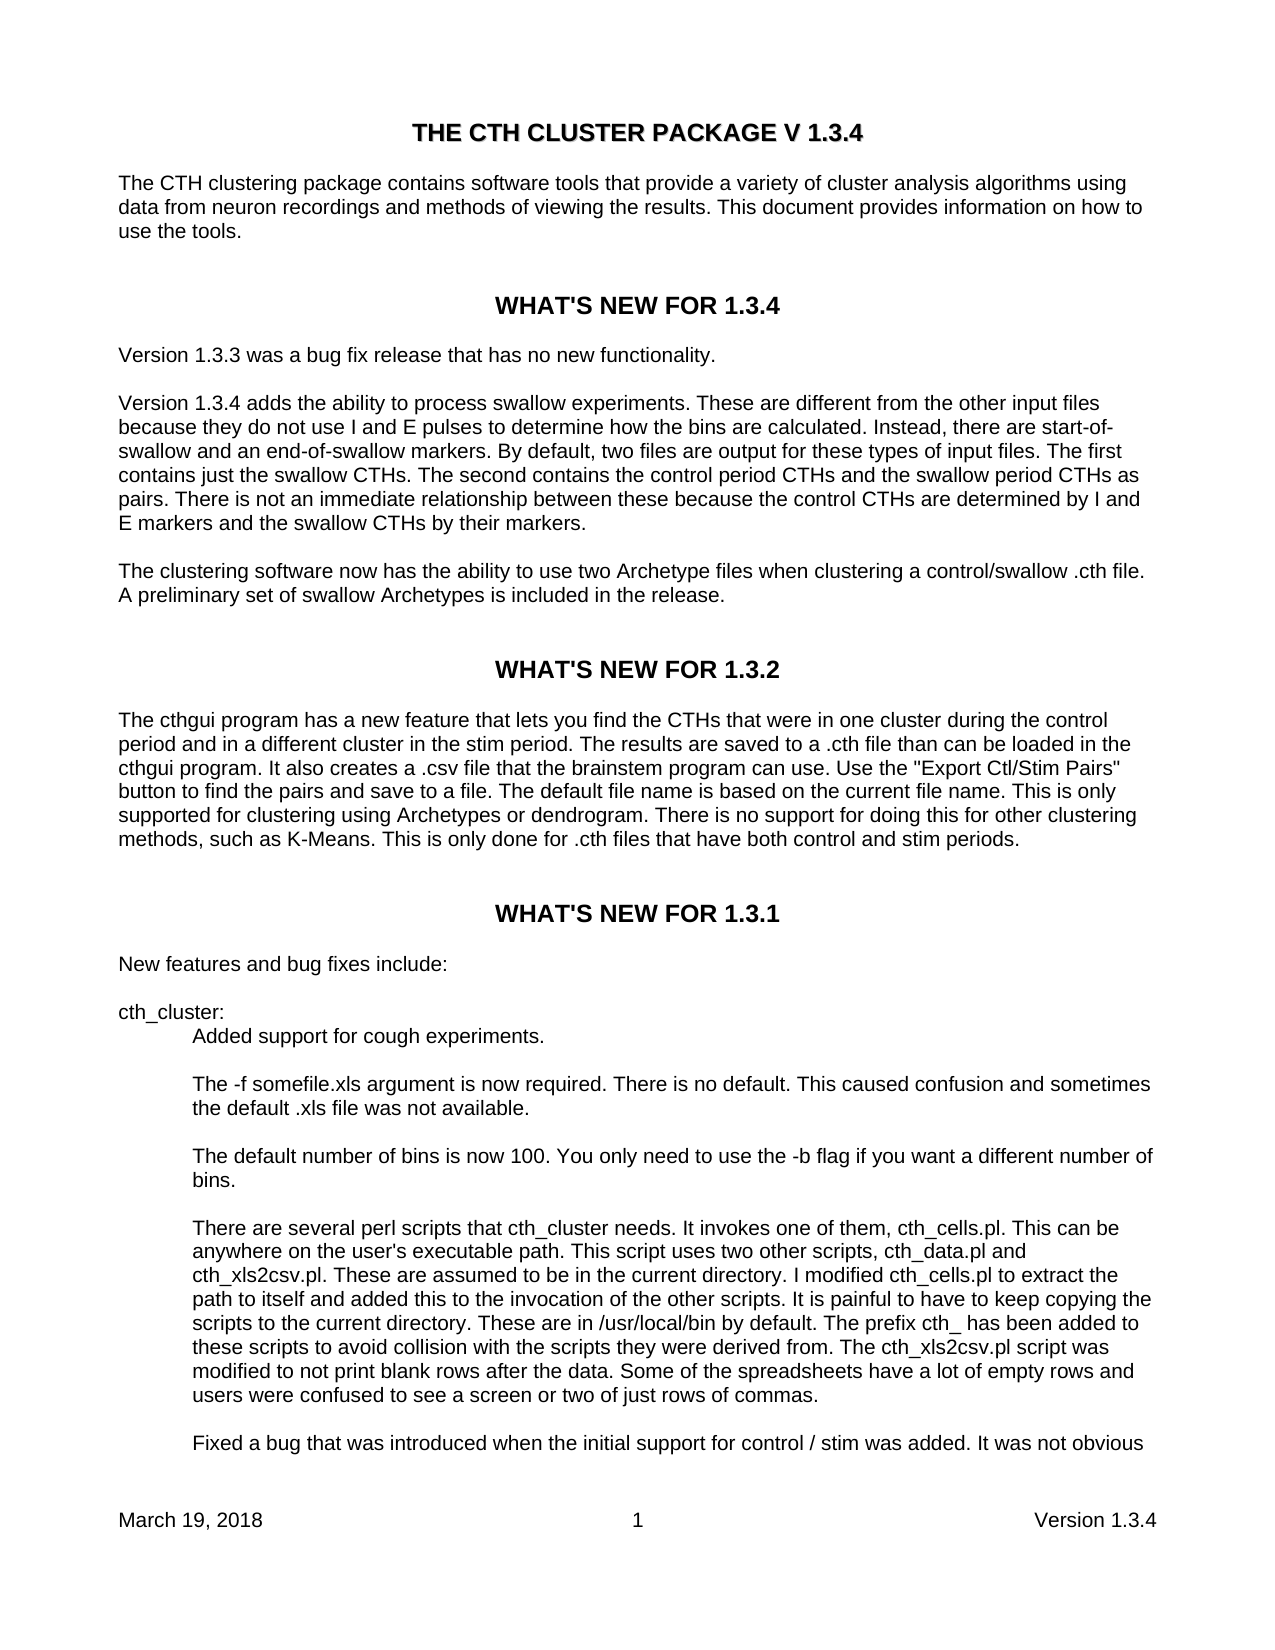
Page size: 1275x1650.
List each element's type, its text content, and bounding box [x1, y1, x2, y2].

text The clustering software now has the ability to use two Archetype files when clustering a control/swallow .cth file. A preliminary set of swallow Archetypes is included in the release. [118, 559, 1157, 607]
text There are several perl scripts that cth_cluster needs. It invokes one of them, cth_cells.pl. This can be anywhere on the user's executable path. This script uses two other scripts, cth_data.pl and cth_xls2csv.pl. These are assumed to be in the current directory. I modified cth_cells.pl to extract the path to itself and added this to the invocation of the other scripts. It is painful to have to keep copying the scripts to the current directory. These are in /usr/local/bin by default. The prefix cth_ has been added to these scripts to avoid collision with the scripts they were derived from. The cth_xls2csv.pl script was modified to not print blank rows after the data. Some of the spreadsheets have a lot of empty rows and users were confused to see a screen or two of just rows of commas. [192, 1215, 1157, 1407]
text The cthgui program has a new feature that lets you find the CTHs that were in one cluster during the control period and in a different cluster in the stim period. The results are saved to a .cth file than can be loaded in the cthgui program. It also creates a .csv file that the brainstem program can use. Use the "Export Ctl/Stim Pairs" button to find the pairs and save to a file. The default file name is based on the current file name. This is only supported for clustering using Archetypes or dendrogram. There is no support for doing this for other clustering methods, such as K-Means. This is only done for .cth files that have both control and stim periods. [118, 707, 1157, 851]
text The CTH clustering package contains software tools that provide a variety of cluster analysis algorithms using data from neuron recordings and methods of viewing the results. This document provides information on how to use the tools. [118, 171, 1157, 243]
text WHAT'S NEW FOR 1.3.1 [118, 899, 1157, 928]
text Version 1.3.3 was a bug fix release that has no new functionality. [118, 343, 1157, 367]
text The -f somefile.xls argument is now required. There is no default. This caused confusion and sometimes the default .xls file was not available. [192, 1072, 1157, 1119]
text WHAT'S NEW FOR 1.3.4 [118, 291, 1157, 319]
text THE CTH CLUSTER PACKAGE V 1.3.4 [118, 118, 1157, 147]
text cth_cluster: [118, 1000, 1157, 1024]
text New features and bug fixes include: [118, 952, 1157, 976]
text Fixed a bug that was introduced when the initial support for control / stim was added. It was not obvious [192, 1431, 1157, 1455]
text WHAT'S NEW FOR 1.3.2 [118, 655, 1157, 683]
text Version 1.3.4 adds the ability to process swallow experiments. These are different from the other input files because they do not use I and E pulses to determine how the bins are calculated. Instead, there are start-of-swallow and an end-of-swallow markers. By default, two files are output for these types of input files. The first contains just the swallow CTHs. The second contains the control period CTHs and the swallow period CTHs as pairs. There is not an immediate relationship between these because the control CTHs are determined by I and E markers and the swallow CTHs by their markers. [118, 391, 1157, 535]
text Added support for cough experiments. [192, 1024, 1157, 1048]
text The default number of bins is now 100. You only need to use the -b flag if you want a different number of bins. [192, 1143, 1157, 1191]
